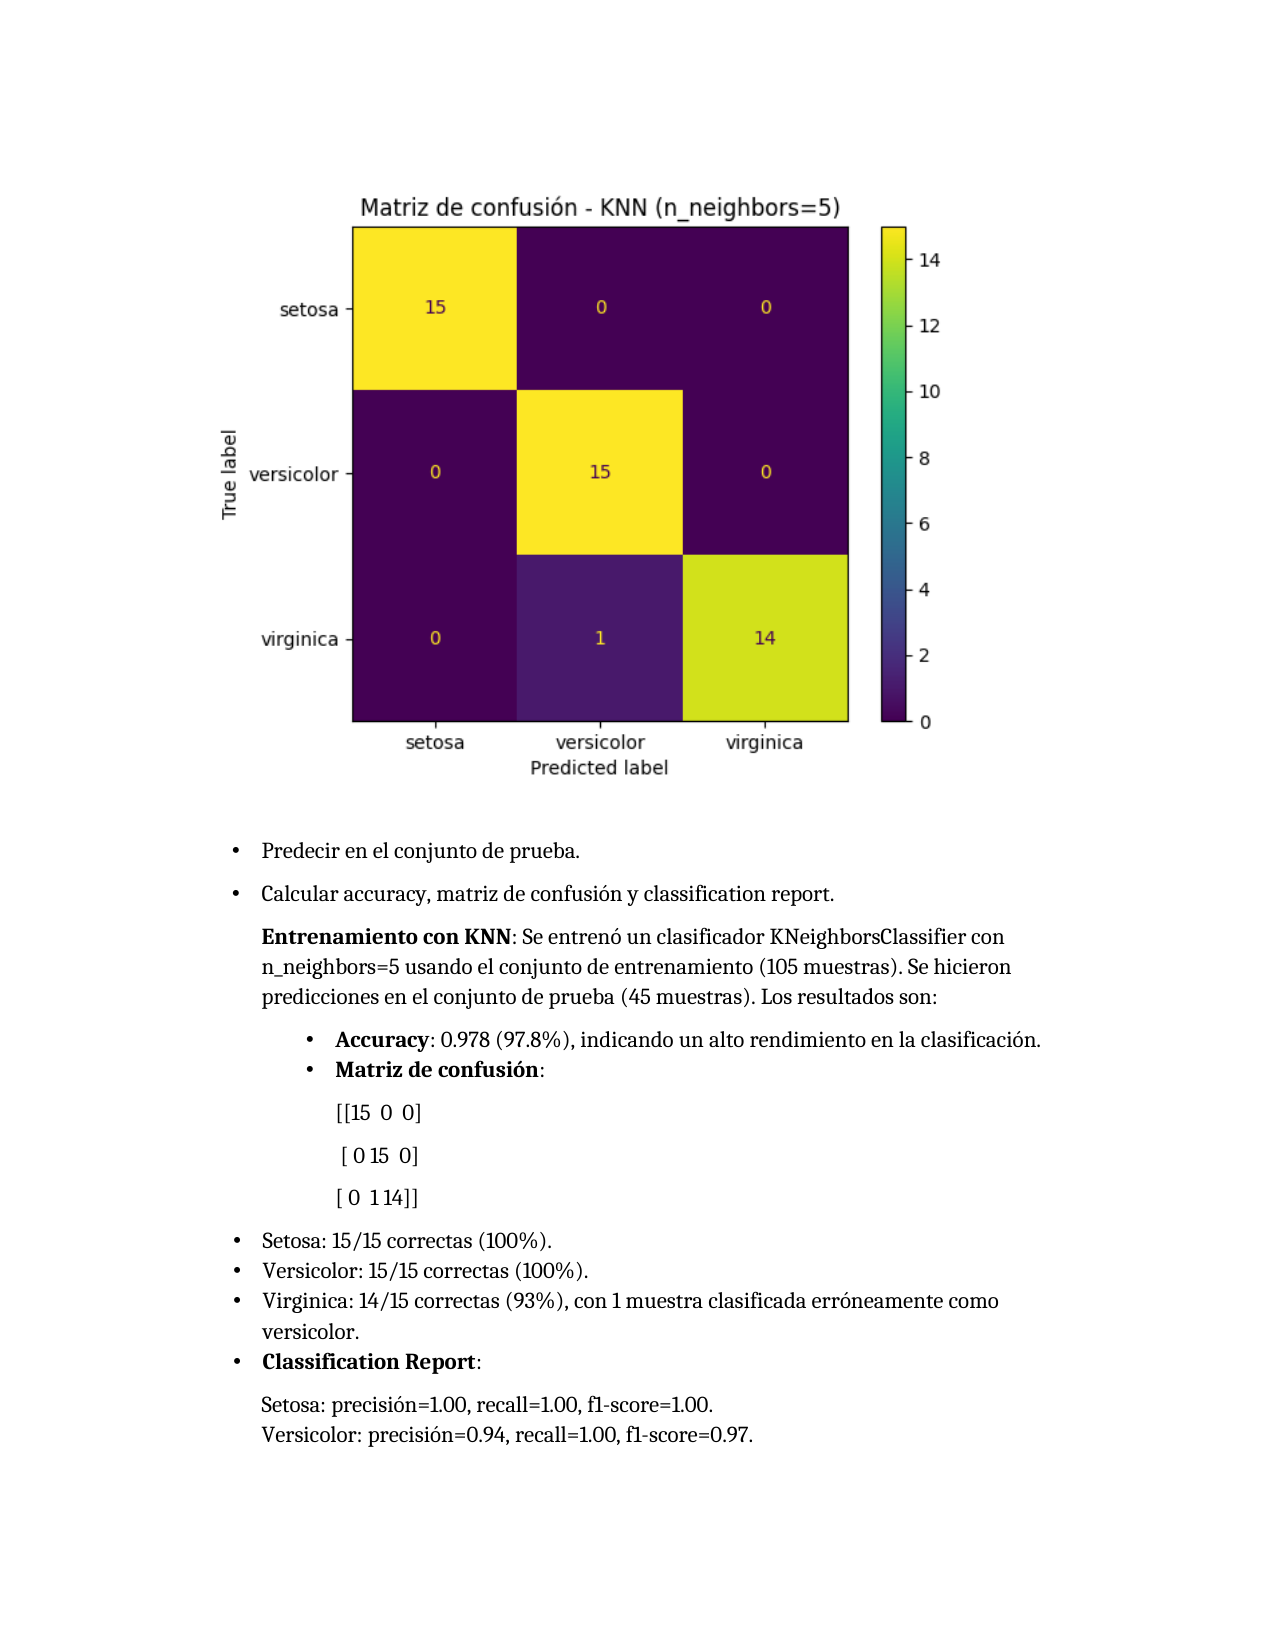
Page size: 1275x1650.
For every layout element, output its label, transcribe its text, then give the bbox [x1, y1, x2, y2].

list Setosa: 15/15 correctas (100%). [233, 1228, 1087, 1254]
list [ 0 15 0] [306, 1142, 1087, 1169]
list Calcular accuracy, matriz de confusión y classification report. [232, 881, 1087, 907]
list Setosa: precisión=1.00, recall=1.00, f1-score=1.00. [232, 1391, 1087, 1418]
list [[15 0 0] [306, 1100, 1087, 1126]
list Virginica: 14/15 correctas (93%), con 1 muestra clasificada erróneamente como versicolor. [233, 1288, 1087, 1345]
list Accuracy: 0.978 (97.8%), indicando un alto rendimiento en la clasificación. [306, 1027, 1087, 1053]
list Predecir en el conjunto de prueba. [232, 838, 1087, 864]
list Entrenamiento con KNN: Se entrenó un clasificador KNeighborsClassifier con n_neighbors=5 usando el conjunto de entrenamiento (105 muestras). Se hicieron predicciones en el conjunto de prueba (45 muestras). Los resultados son: [232, 924, 1087, 1010]
list Versicolor: precisión=0.94, recall=1.00, f1-score=0.97. [232, 1422, 1087, 1448]
list [ 0 1 14]] [306, 1185, 1087, 1211]
list Matriz de confusión: [306, 1057, 1087, 1083]
list Classification Report: [233, 1349, 1087, 1375]
picture [209, 150, 1066, 792]
list Versicolor: 15/15 correctas (100%). [233, 1258, 1087, 1284]
